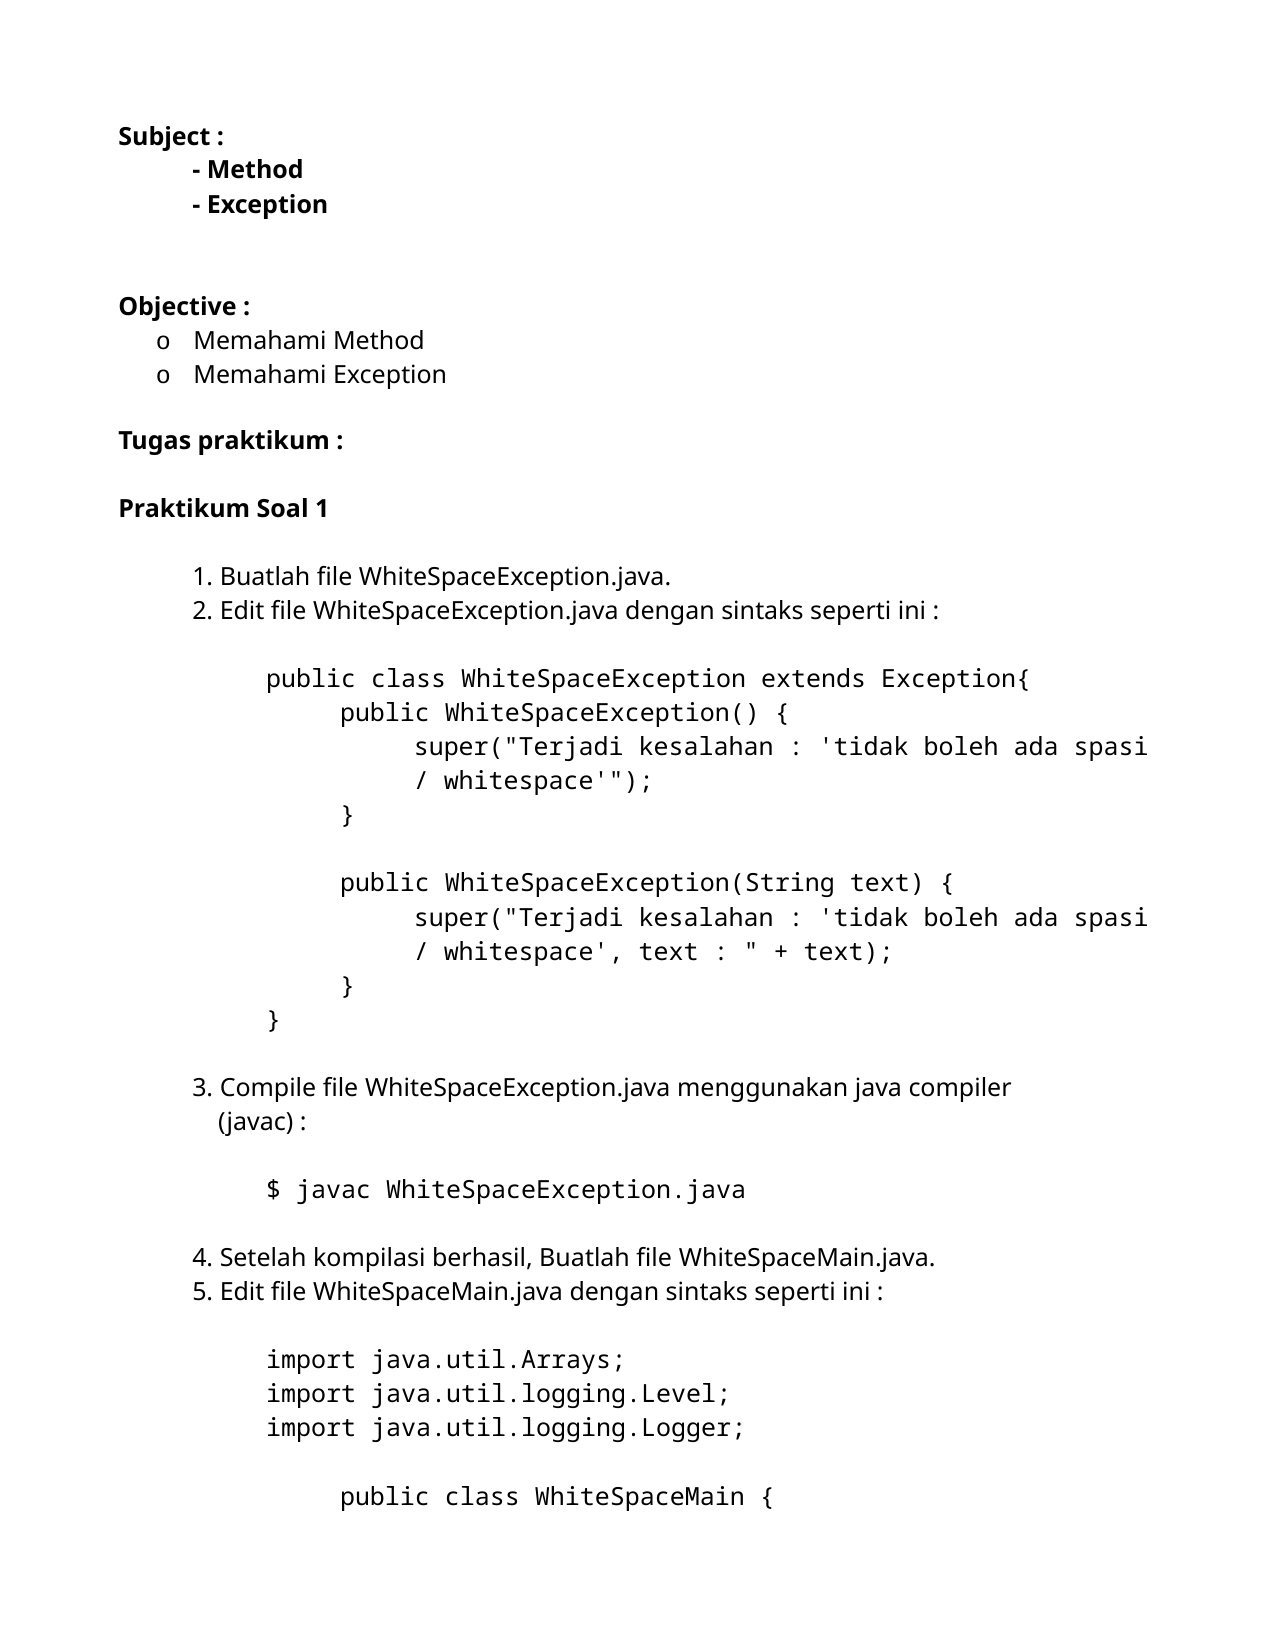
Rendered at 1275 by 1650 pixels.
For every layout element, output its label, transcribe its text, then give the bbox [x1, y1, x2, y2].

text public WhiteSpaceException() { [118, 695, 1157, 729]
text super("Terjadi kesalahan : 'tidak boleh ada spasi / whitespace', text : " + text); [118, 899, 1157, 967]
text 2. Edit file WhiteSpaceException.java dengan sintaks seperti ini : public class WhiteSpaceException extends Exception{ [118, 593, 1157, 695]
text 3. Compile file WhiteSpaceException.java menggunakan java compiler (javac) : $ javac WhiteSpaceException.java 4. Setelah kompilasi berhasil, Buatlah file WhiteSpaceMain.java. 5. Edit file WhiteSpaceMain.java dengan sintaks seperti ini : import java.util.Arrays; [118, 1035, 1157, 1376]
subtitle - Method - Exception [118, 152, 1157, 220]
text import java.util.logging.Logger; [118, 1410, 1157, 1444]
text } [118, 1001, 1157, 1035]
text public WhiteSpaceException(String text) { [118, 865, 1157, 899]
list Memahami Method [156, 322, 1157, 357]
text import java.util.logging.Level; [118, 1376, 1157, 1410]
text Objective : [118, 288, 1157, 322]
text super("Terjadi kesalahan : 'tidak boleh ada spasi / whitespace'"); [118, 729, 1157, 797]
text Tugas praktikum : [118, 422, 1157, 456]
text } [118, 797, 1157, 831]
text public class WhiteSpaceMain { [118, 1478, 1157, 1512]
text } [118, 967, 1157, 1001]
subtitle Subject : [118, 118, 1157, 152]
list Memahami Exception [156, 357, 1157, 391]
text Praktikum Soal 1 1. Buatlah file WhiteSpaceException.java. [118, 490, 1157, 593]
